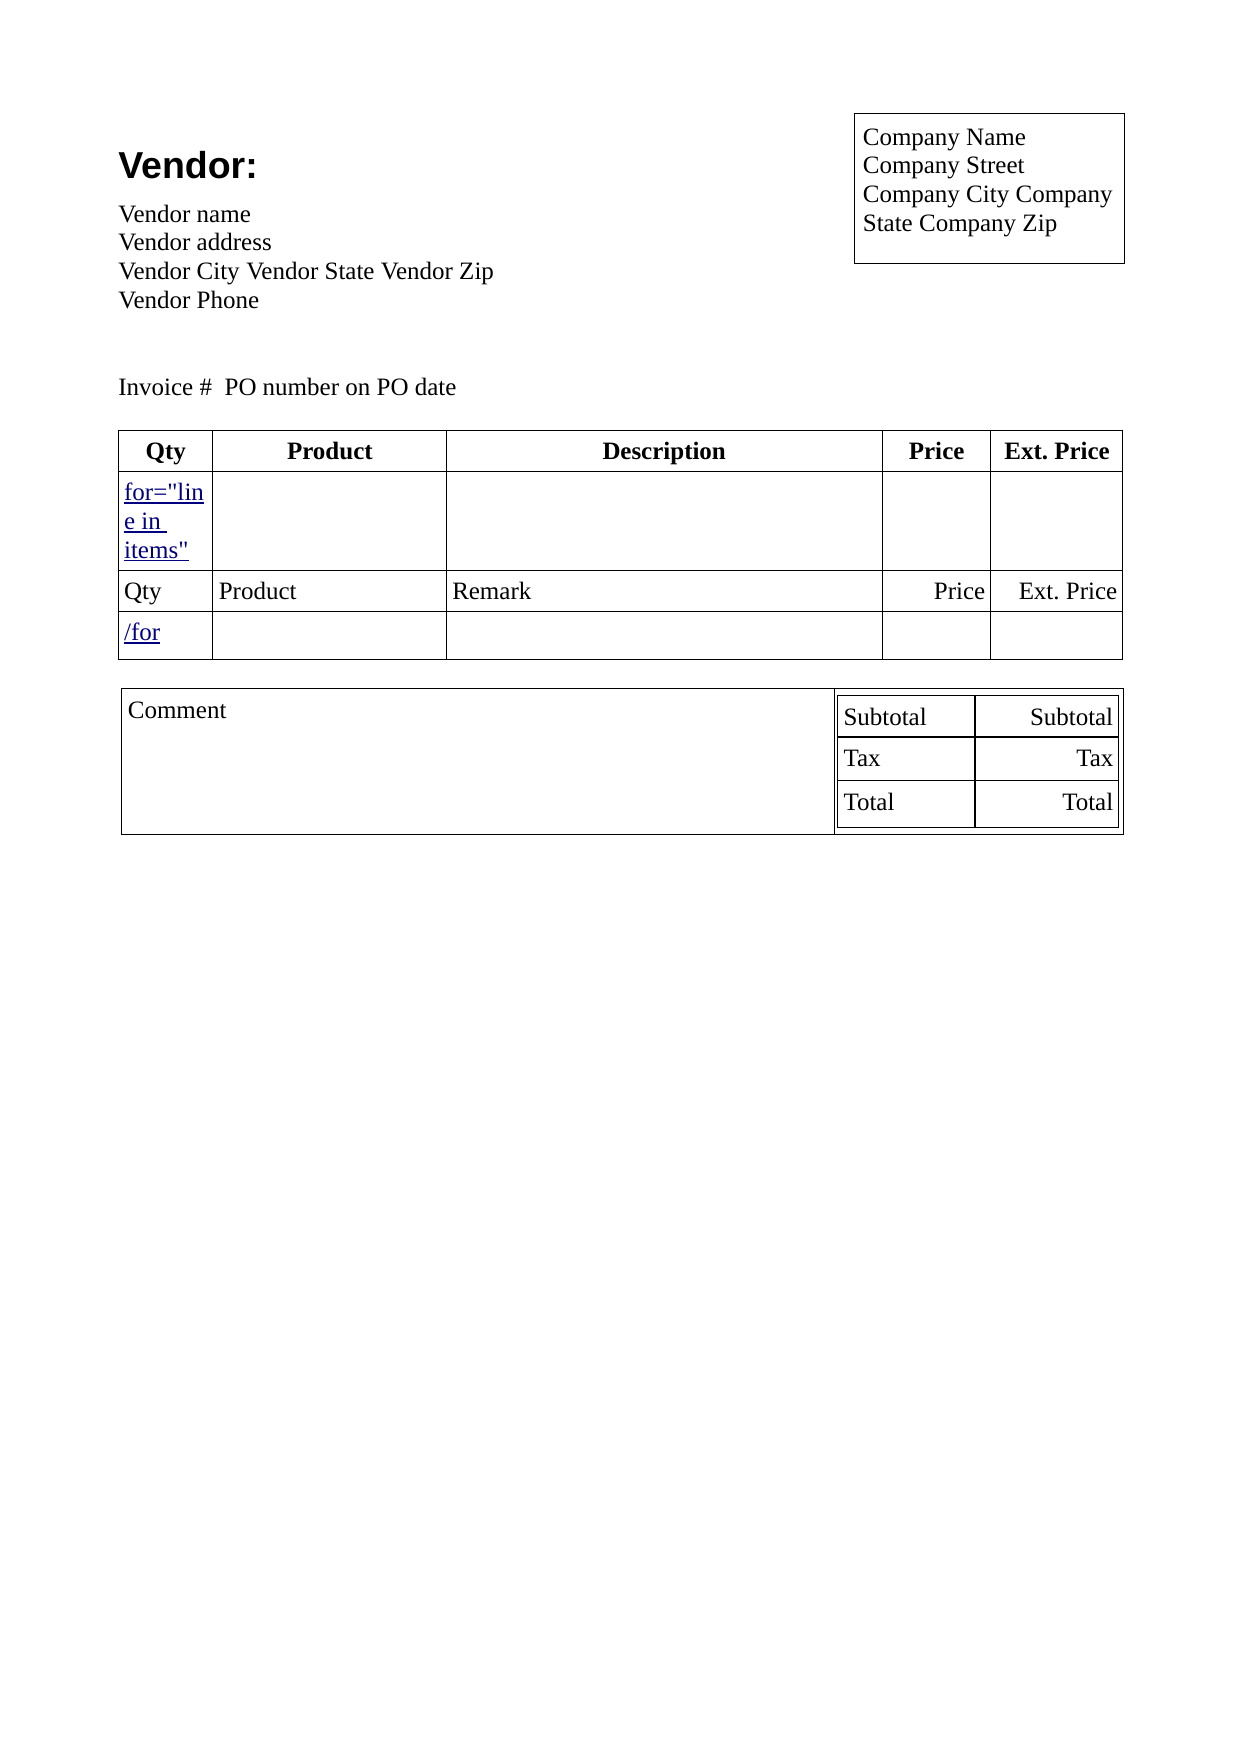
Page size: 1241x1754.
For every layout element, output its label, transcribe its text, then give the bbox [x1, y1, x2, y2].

table_cell Total [838, 781, 974, 827]
table_cell [447, 612, 882, 658]
table_cell Remark [447, 571, 882, 611]
table_cell Tax [976, 738, 1118, 780]
table_header Ext. Price [991, 431, 1122, 471]
table_cell Product [213, 571, 446, 611]
table_cell [213, 612, 446, 658]
table_cell Total [976, 781, 1118, 827]
table_cell for="line in items" [119, 472, 212, 569]
table_cell Price [883, 571, 990, 611]
table_cell Ext. Price [991, 571, 1122, 611]
table_cell [991, 612, 1122, 658]
table_cell [213, 472, 446, 569]
table_cell [447, 472, 882, 569]
table_cell [991, 472, 1122, 569]
text Invoice # PO number on PO date [118, 372, 1122, 401]
text Company City Company State Company Zip [863, 179, 1115, 237]
table_cell Qty [119, 571, 212, 611]
table_cell [883, 612, 990, 658]
text Company Street [863, 150, 1115, 179]
table_header Product [213, 431, 446, 471]
text Company Name [863, 122, 1115, 150]
table_cell /for [119, 612, 212, 658]
table_header Price [883, 431, 990, 471]
table_header [835, 689, 1123, 834]
table_header Comment [122, 689, 834, 834]
table_header Subtotal [838, 696, 974, 736]
table_header Subtotal [976, 696, 1118, 736]
table_header Description [447, 431, 882, 471]
table_header Qty [119, 431, 212, 471]
table_cell [883, 472, 990, 569]
table_cell Tax [838, 738, 974, 780]
